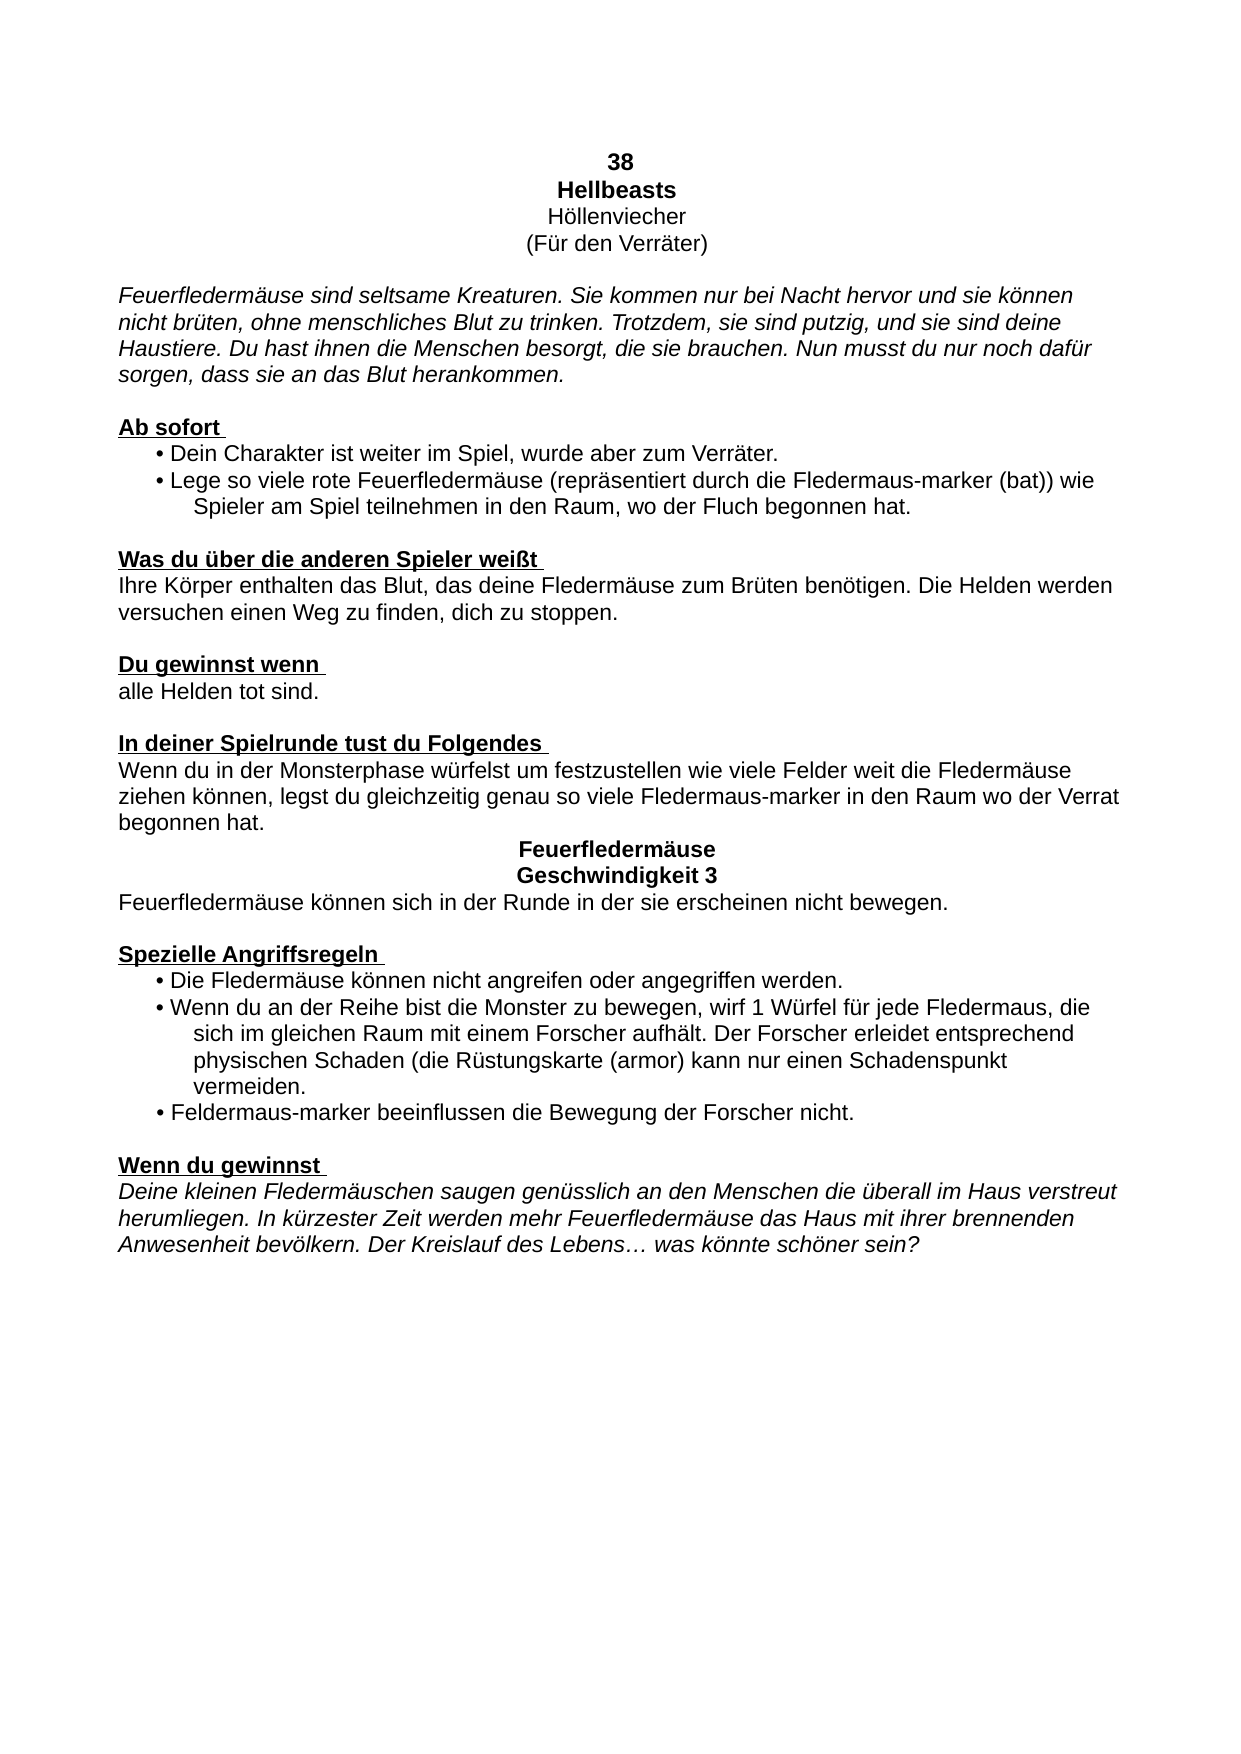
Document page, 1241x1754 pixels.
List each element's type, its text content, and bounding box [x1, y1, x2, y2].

text Was du über die anderen Spieler weißt [118, 546, 1122, 572]
text Höllenviecher [118, 203, 1122, 229]
text • Dein Charakter ist weiter im Spiel, wurde aber zum Verräter. [156, 440, 1122, 467]
text Wenn du gewinnst [118, 1152, 1122, 1178]
text • Lege so viele rote Feuerfledermäuse (repräsentiert durch die Fledermaus-marker (bat)) wie Spieler am Spiel teilnehmen in den Raum, wo der Fluch begonnen hat. [156, 467, 1122, 519]
text Du gewinnst wenn [118, 651, 1122, 678]
text Wenn du in der Monsterphase würfelst um festzustellen wie viele Felder weit die Fledermäuse ziehen können, legst du gleichzeitig genau so viele Fledermaus-marker in den Raum wo der Verrat begonnen hat. [118, 757, 1122, 836]
text Deine kleinen Fledermäuschen saugen genüsslich an den Menschen die überall im Haus verstreut herumliegen. In kürzester Zeit werden mehr Feuerfledermäuse das Haus mit ihrer brennenden Anwesenheit bevölkern. Der Kreislauf des Lebens… was könnte schöner sein? [118, 1178, 1122, 1257]
text • Die Fledermäuse können nicht angreifen oder angegriffen werden. [156, 967, 1122, 994]
text Feuerfledermäuse [118, 836, 1122, 862]
text Spezielle Angriffsregeln [118, 941, 1122, 967]
text In deiner Spielrunde tust du Folgendes [118, 730, 1122, 757]
text (Für den Verräter) [118, 229, 1122, 256]
text Feuerfledermäuse sind seltsame Kreaturen. Sie kommen nur bei Nacht hervor und sie können nicht brüten, ohne menschliches Blut zu trinken. Trotzdem, sie sind putzig, und sie sind deine Haustiere. Du hast ihnen die Menschen besorgt, die sie brauchen. Nun musst du nur noch dafür sorgen, dass sie an das Blut herankommen. [118, 282, 1122, 388]
text Ab sofort [118, 414, 1122, 440]
text Hellbeasts [118, 176, 1122, 203]
text • Wenn du an der Reihe bist die Monster zu bewegen, wirf 1 Würfel für jede Fledermaus, die sich im gleichen Raum mit einem Forscher aufhält. Der Forscher erleidet entsprechend physischen Schaden (die Rüstungskarte (armor) kann nur einen Schadenspunkt vermeiden. [156, 994, 1122, 1099]
text Geschwindigkeit 3 [118, 862, 1122, 888]
text alle Helden tot sind. [118, 678, 1122, 704]
text Ihre Körper enthalten das Blut, das deine Fledermäuse zum Brüten benötigen. Die Helden werden versuchen einen Weg zu finden, dich zu stoppen. [118, 572, 1122, 625]
text • Feldermaus-marker beeinflussen die Bewegung der Forscher nicht. [118, 1099, 1122, 1126]
text Feuerfledermäuse können sich in der Runde in der sie erscheinen nicht bewegen. [118, 888, 1122, 915]
text 38 [118, 147, 1122, 176]
